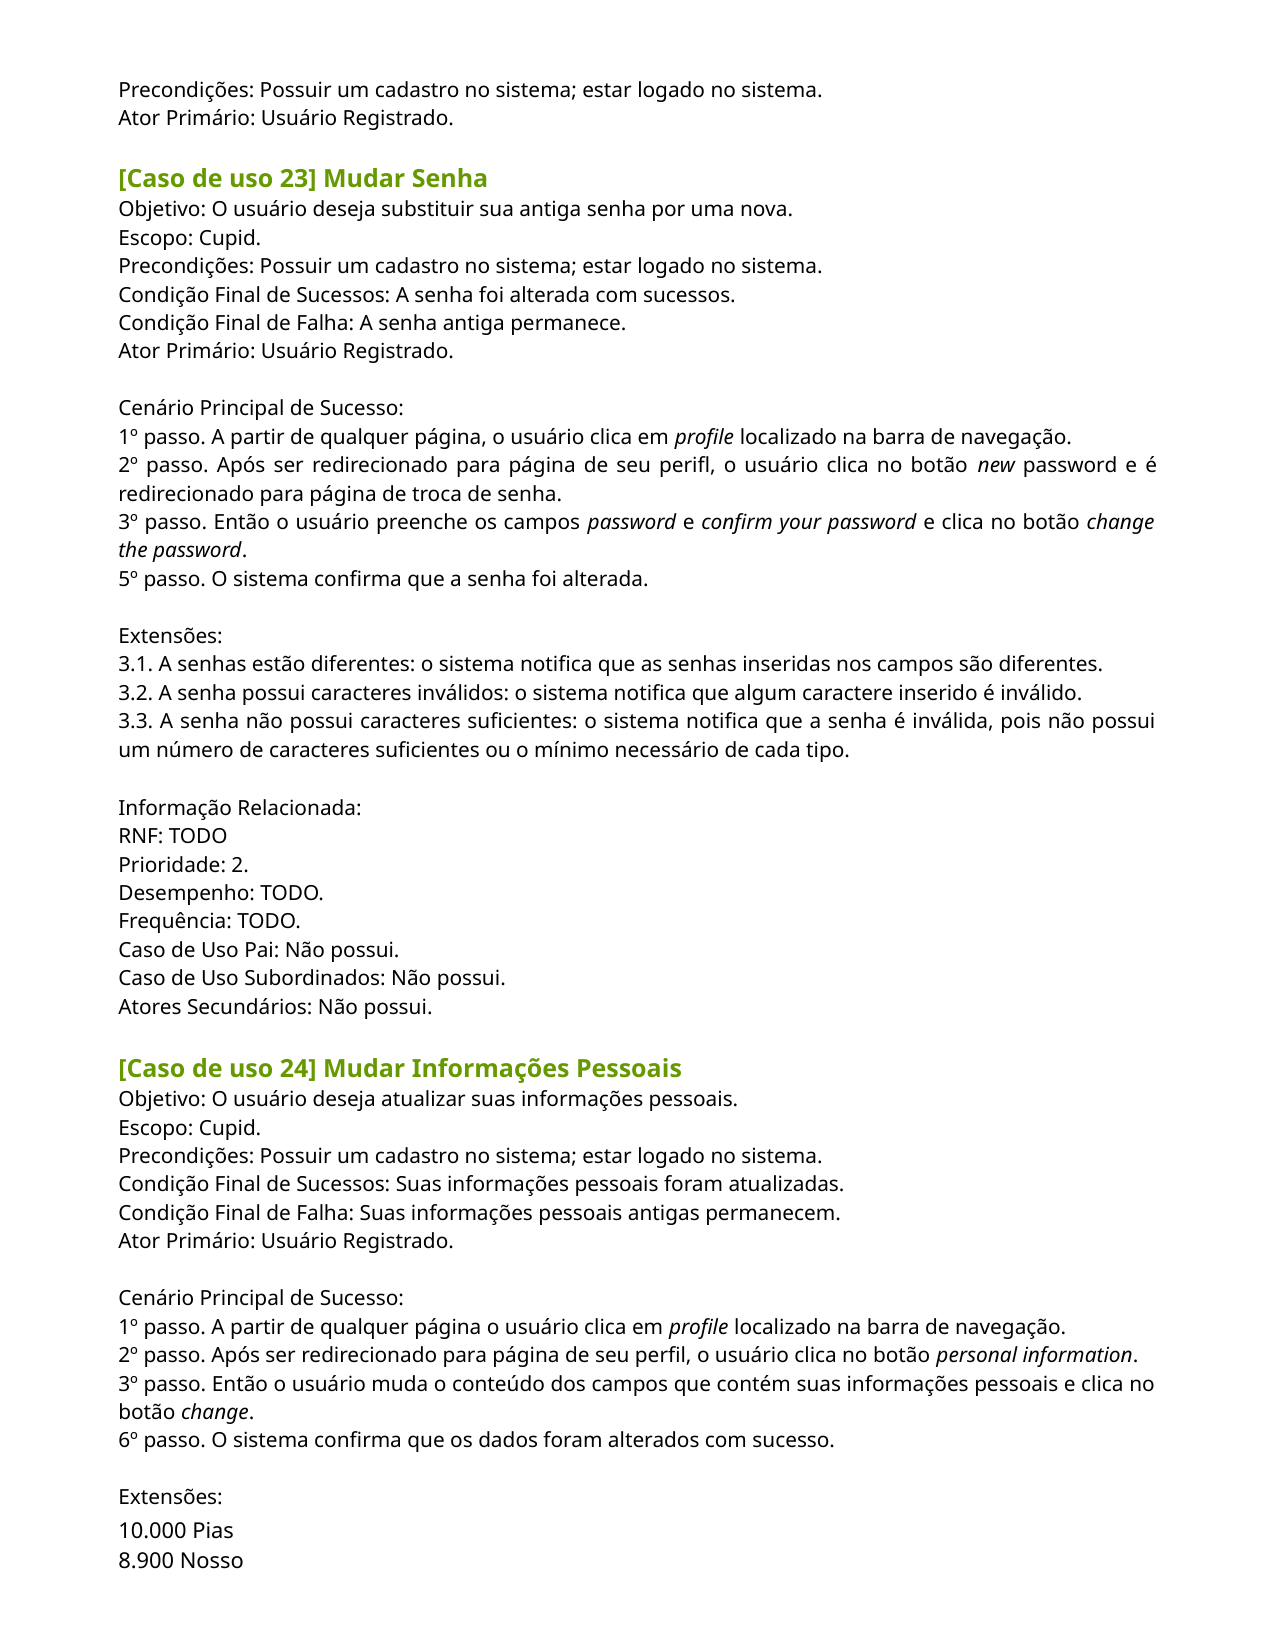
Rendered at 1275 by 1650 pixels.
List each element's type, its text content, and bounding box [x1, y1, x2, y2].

text 6º passo. O sistema confirma que os dados foram alterados com sucesso. [118, 1426, 1157, 1454]
text 3º passo. Então o usuário preenche os campos password e confirm your password e clica no botão change the password. [118, 507, 1157, 564]
text Frequência: TODO. [118, 907, 1157, 935]
text Precondições: Possuir um cadastro no sistema; estar logado no sistema. [118, 1141, 1157, 1169]
text Ator Primário: Usuário Registrado. [118, 337, 1157, 365]
text Extensões: [118, 621, 1157, 649]
text Condição Final de Sucessos: Suas informações pessoais foram atualizadas. [118, 1169, 1157, 1198]
text 3.3. A senha não possui caracteres suficientes: o sistema notifica que a senha é inválida, pois não possui um número de caracteres suficientes ou o mínimo necessário de cada tipo. [118, 706, 1157, 763]
text 3º passo. Então o usuário muda o conteúdo dos campos que contém suas informações pessoais e clica no botão change. [118, 1369, 1157, 1426]
text Escopo: Cupid. [118, 1113, 1157, 1141]
text [Caso de uso 23] Mudar Senha [118, 160, 1157, 194]
text [Caso de uso 24] Mudar Informações Pessoais [118, 1050, 1157, 1084]
text 1º passo. A partir de qualquer página, o usuário clica em profile localizado na barra de navegação. [118, 422, 1157, 450]
text Escopo: Cupid. [118, 223, 1157, 251]
text Cenário Principal de Sucesso: [118, 393, 1157, 422]
text 1º passo. A partir de qualquer página o usuário clica em profile localizado na barra de navegação. [118, 1312, 1157, 1340]
text Extensões: [118, 1482, 1157, 1511]
text Informação Relacionada: [118, 793, 1157, 821]
text Prioridade: 2. [118, 850, 1157, 878]
text Precondições: Possuir um cadastro no sistema; estar logado no sistema. [118, 251, 1157, 280]
text Caso de Uso Subordinados: Não possui. [118, 963, 1157, 992]
text 3.2. A senha possui caracteres inválidos: o sistema notifica que algum caractere inserido é inválido. [118, 678, 1157, 706]
text Condição Final de Falha: Suas informações pessoais antigas permanecem. [118, 1198, 1157, 1226]
text Caso de Uso Pai: Não possui. [118, 935, 1157, 963]
text RNF: TODO [118, 821, 1157, 850]
text Ator Primário: Usuário Registrado. [118, 1226, 1157, 1255]
text Precondições: Possuir um cadastro no sistema; estar logado no sistema. [118, 75, 1157, 103]
text Desempenho: TODO. [118, 878, 1157, 907]
text Condição Final de Falha: A senha antiga permanece. [118, 308, 1157, 337]
text 2º passo. Após ser redirecionado para página de seu perifl, o usuário clica no botão new password e é redirecionado para página de troca de senha. [118, 450, 1157, 507]
text Objetivo: O usuário deseja atualizar suas informações pessoais. [118, 1084, 1157, 1113]
text Atores Secundários: Não possui. [118, 992, 1157, 1020]
text 2º passo. Após ser redirecionado para página de seu perfil, o usuário clica no botão personal information. [118, 1340, 1157, 1369]
text Ator Primário: Usuário Registrado. [118, 103, 1157, 132]
text Objetivo: O usuário deseja substituir sua antiga senha por uma nova. [118, 194, 1157, 223]
text Cenário Principal de Sucesso: [118, 1283, 1157, 1312]
text Condição Final de Sucessos: A senha foi alterada com sucessos. [118, 280, 1157, 308]
text 3.1. A senhas estão diferentes: o sistema notifica que as senhas inseridas nos campos são diferentes. [118, 649, 1157, 678]
text 5º passo. O sistema confirma que a senha foi alterada. [118, 564, 1157, 592]
